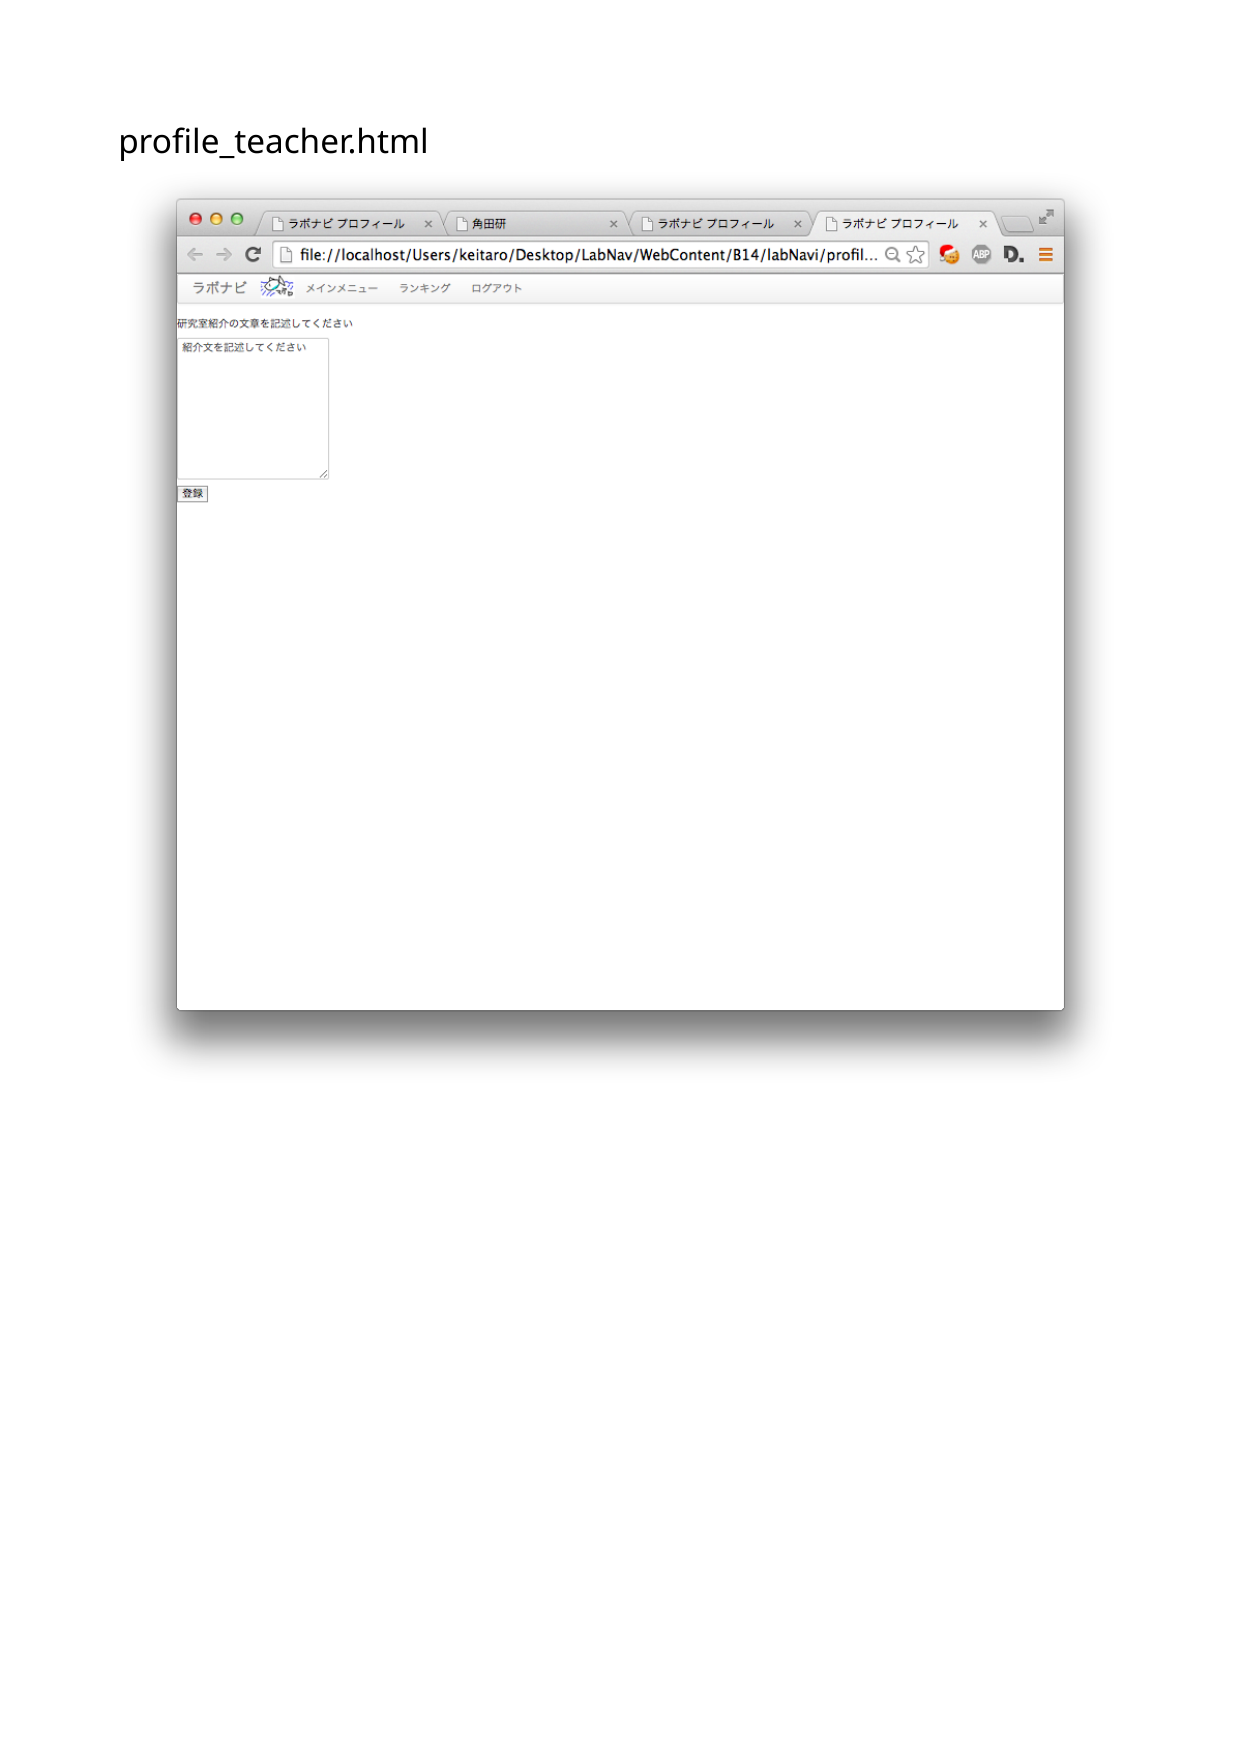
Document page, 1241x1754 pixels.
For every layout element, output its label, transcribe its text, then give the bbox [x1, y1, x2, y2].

text profile_teacher.html [118, 118, 1122, 163]
picture [118, 163, 1123, 1092]
